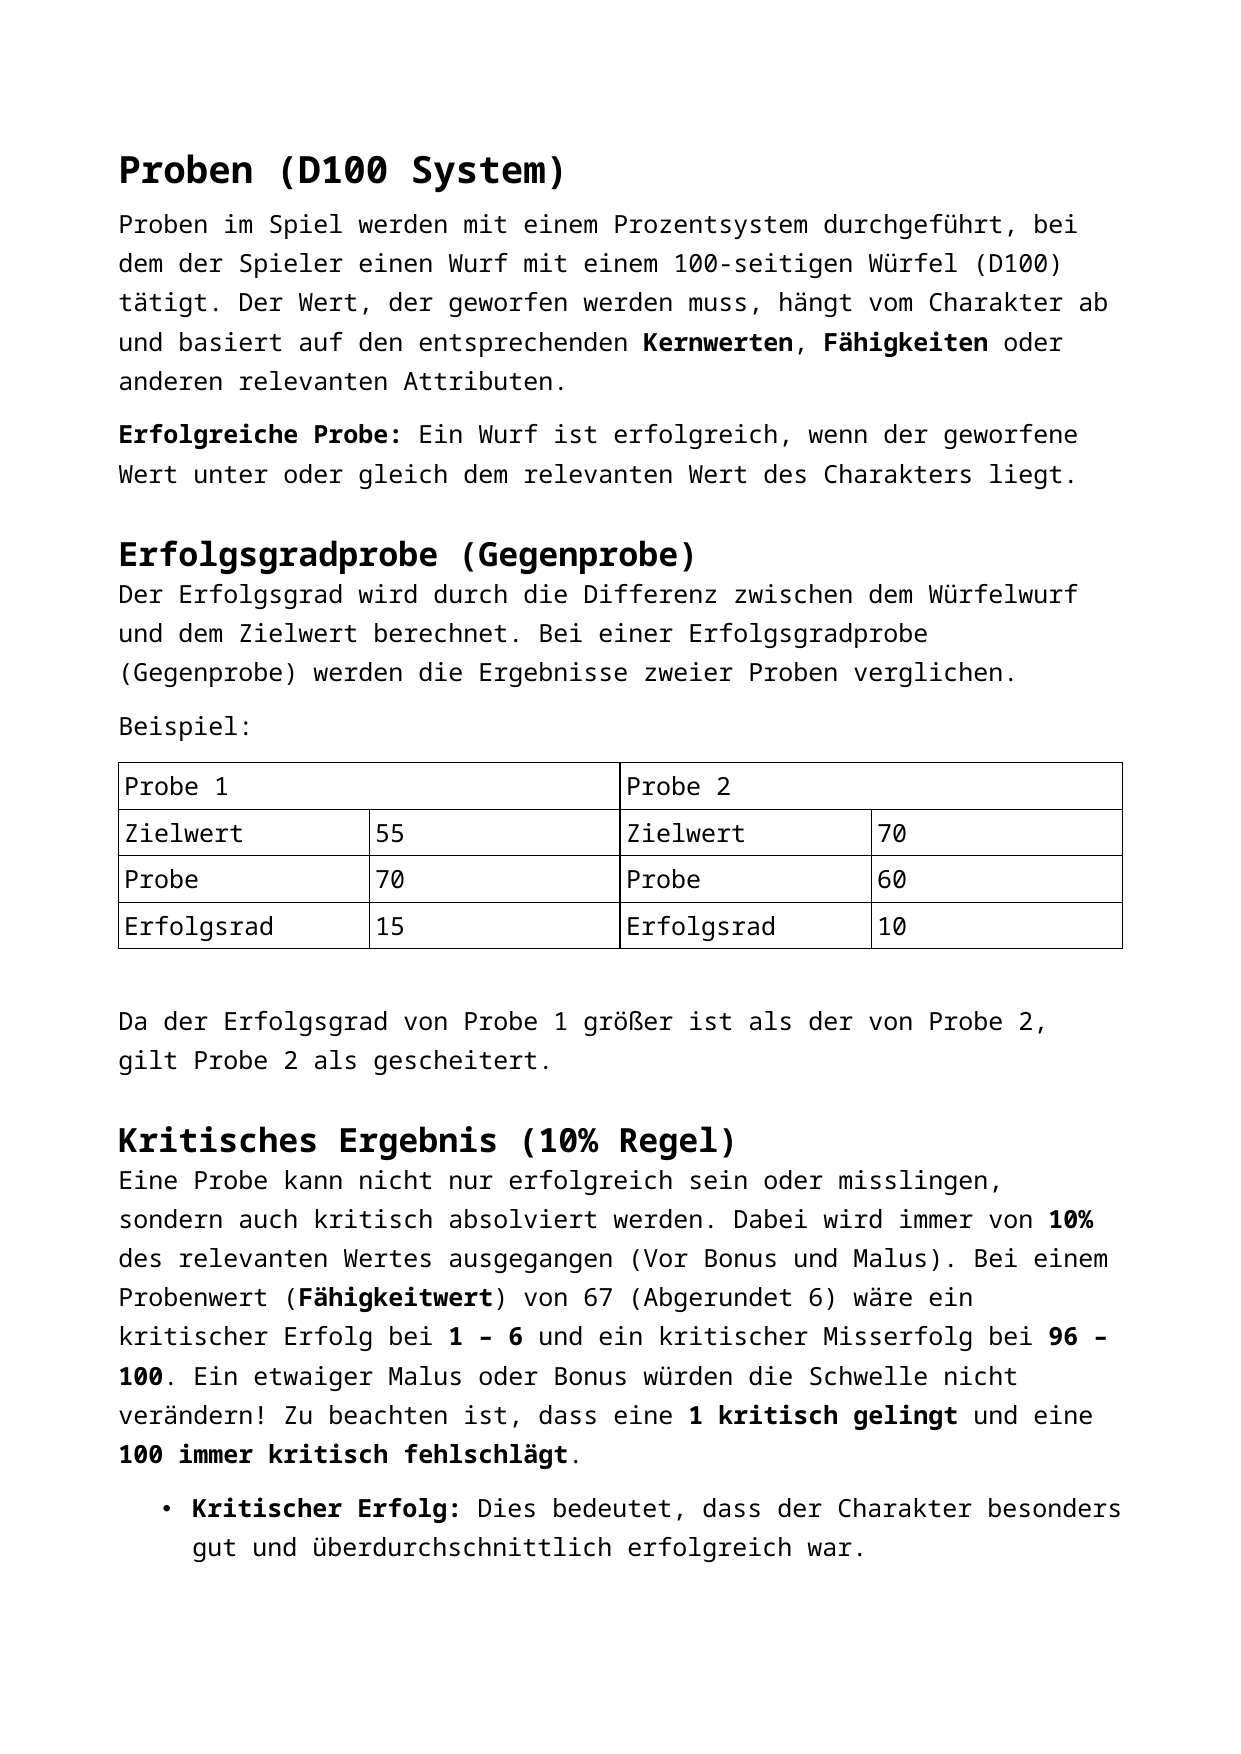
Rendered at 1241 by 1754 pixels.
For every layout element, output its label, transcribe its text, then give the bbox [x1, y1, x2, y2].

text Beispiel: [118, 708, 1122, 742]
table_cell Erfolgsrad [119, 903, 369, 948]
table_cell 10 [872, 903, 1122, 948]
table_header Probe 1 [119, 763, 619, 809]
text Erfolgreiche Probe: Ein Wurf ist erfolgreich, wenn der geworfene Wert unter oder gleich dem relevanten Wert des Charakters liegt. [118, 417, 1122, 490]
table_header Probe 2 [621, 763, 1122, 809]
list Kritischer Erfolg: Dies bedeutet, dass der Charakter besonders gut und überdurchschnittlich erfolgreich war. [162, 1490, 1122, 1563]
subtitle Proben (D100 System) [118, 143, 1122, 194]
subtitle Kritisches Ergebnis (10% Regel) [118, 1117, 1122, 1162]
text Proben im Spiel werden mit einem Prozentsystem durchgeführt, bei dem der Spieler einen Wurf mit einem 100-seitigen Würfel (D100) tätigt. Der Wert, der geworfen werden muss, hängt vom Charakter ab und basiert auf den entsprechenden Kernwerten, Fähigkeiten oder anderen relevanten Attributen. [118, 207, 1122, 397]
table_cell Erfolgsrad [621, 903, 871, 948]
table_cell 60 [872, 856, 1122, 902]
table_cell 70 [872, 810, 1122, 855]
table_cell Zielwert [621, 810, 871, 855]
table_cell 70 [370, 856, 619, 902]
table_cell Probe [119, 856, 369, 902]
text Eine Probe kann nicht nur erfolgreich sein oder misslingen, sondern auch kritisch absolviert werden. Dabei wird immer von 10% des relevanten Wertes ausgegangen (Vor Bonus und Malus). Bei einem Probenwert (Fähigkeitwert) von 67 (Abgerundet 6) wäre ein kritischer Erfolg bei 1 – 6 und ein kritischer Misserfolg bei 96 – 100. Ein etwaiger Malus oder Bonus würden die Schwelle nicht verändern! Zu beachten ist, dass eine 1 kritisch gelingt und eine 100 immer kritisch fehlschlägt. [118, 1162, 1122, 1471]
subtitle Erfolgsgradprobe (Gegenprobe) [118, 531, 1122, 576]
table_cell 55 [370, 810, 619, 855]
table_cell Zielwert [119, 810, 369, 855]
table_cell Probe [621, 856, 871, 902]
text Da der Erfolgsgrad von Probe 1 größer ist als der von Probe 2, gilt Probe 2 als gescheitert. [118, 1003, 1122, 1076]
text Der Erfolgsgrad wird durch die Differenz zwischen dem Würfelwurf und dem Zielwert berechnet. Bei einer Erfolgsgradprobe (Gegenprobe) werden die Ergebnisse zweier Proben verglichen. [118, 576, 1122, 689]
table_cell 15 [370, 903, 619, 948]
